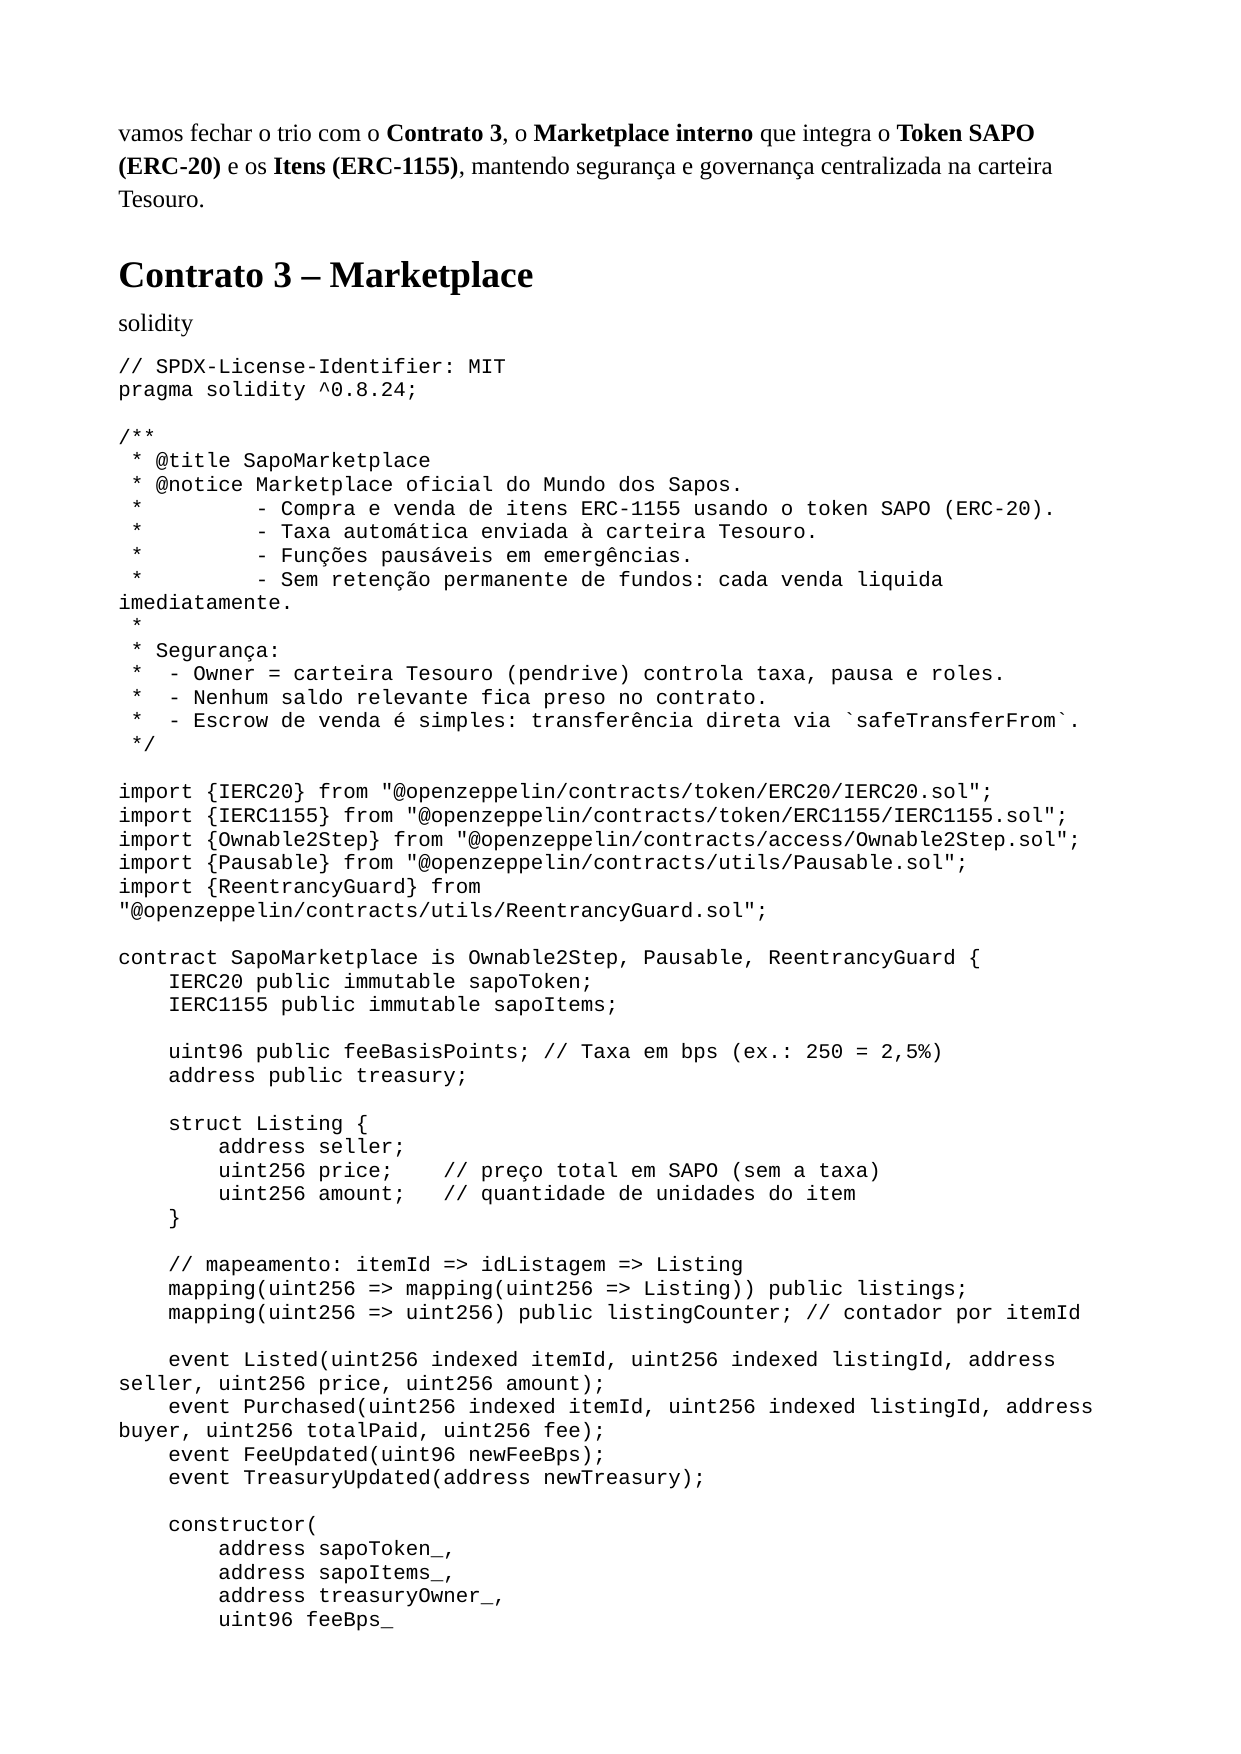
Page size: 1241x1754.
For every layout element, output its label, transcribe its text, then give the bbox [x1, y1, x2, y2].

text address seller; [118, 1136, 1122, 1160]
text pragma solidity ^0.8.24; [118, 379, 1122, 403]
text /** [118, 427, 1122, 450]
text event TreasuryUpdated(address newTreasury); [118, 1467, 1122, 1491]
subtitle Contrato 3 – Marketplace [118, 253, 1122, 296]
text * [118, 616, 1122, 639]
text address sapoToken_, [118, 1538, 1122, 1562]
text uint96 public feeBasisPoints; // Taxa em bps (ex.: 250 = 2,5%) [118, 1042, 1122, 1065]
text import {Pausable} from "@openzeppelin/contracts/utils/Pausable.sol"; [118, 852, 1122, 876]
text * @notice Marketplace oficial do Mundo dos Sapos. [118, 474, 1122, 498]
text import {IERC20} from "@openzeppelin/contracts/token/ERC20/IERC20.sol"; [118, 781, 1122, 805]
text import {Ownable2Step} from "@openzeppelin/contracts/access/Ownable2Step.sol"; [118, 829, 1122, 852]
text * @title SapoMarketplace [118, 450, 1122, 474]
text * - Taxa automática enviada à carteira Tesouro. [118, 521, 1122, 545]
text } [118, 1207, 1122, 1231]
text */ [118, 734, 1122, 758]
text * - Escrow de venda é simples: transferência direta via `safeTransferFrom`. [118, 711, 1122, 734]
text mapping(uint256 => uint256) public listingCounter; // contador por itemId [118, 1302, 1122, 1325]
text address public treasury; [118, 1065, 1122, 1089]
text IERC1155 public immutable sapoItems; [118, 994, 1122, 1018]
text address sapoItems_, [118, 1562, 1122, 1585]
text uint256 price; // preço total em SAPO (sem a taxa) [118, 1160, 1122, 1183]
text * - Sem retenção permanente de fundos: cada venda liquida imediatamente. [118, 569, 1122, 616]
text // mapeamento: itemId => idListagem => Listing [118, 1254, 1122, 1278]
text event Listed(uint256 indexed itemId, uint256 indexed listingId, address seller, uint256 price, uint256 amount); [118, 1349, 1122, 1396]
text uint256 amount; // quantidade de unidades do item [118, 1183, 1122, 1207]
text event FeeUpdated(uint96 newFeeBps); [118, 1443, 1122, 1467]
text address treasuryOwner_, [118, 1585, 1122, 1609]
text uint96 feeBps_ [118, 1609, 1122, 1633]
text mapping(uint256 => mapping(uint256 => Listing)) public listings; [118, 1278, 1122, 1302]
text import {IERC1155} from "@openzeppelin/contracts/token/ERC1155/IERC1155.sol"; [118, 805, 1122, 829]
text * - Owner = carteira Tesouro (pendrive) controla taxa, pausa e roles. [118, 663, 1122, 687]
text * - Nenhum saldo relevante fica preso no contrato. [118, 687, 1122, 711]
text // SPDX-License-Identifier: MIT [118, 356, 1122, 379]
text constructor( [118, 1514, 1122, 1538]
text * - Compra e venda de itens ERC-1155 usando o token SAPO (ERC-20). [118, 498, 1122, 521]
text IERC20 public immutable sapoToken; [118, 971, 1122, 994]
text struct Listing { [118, 1112, 1122, 1136]
text contract SapoMarketplace is Ownable2Step, Pausable, ReentrancyGuard { [118, 947, 1122, 971]
text import {ReentrancyGuard} from "@openzeppelin/contracts/utils/ReentrancyGuard.sol"; [118, 876, 1122, 923]
text solidity [118, 308, 1122, 337]
text * Segurança: [118, 639, 1122, 663]
text event Purchased(uint256 indexed itemId, uint256 indexed listingId, address buyer, uint256 totalPaid, uint256 fee); [118, 1396, 1122, 1443]
text * - Funções pausáveis em emergências. [118, 545, 1122, 569]
text vamos fechar o trio com o Contrato 3, o Marketplace interno que integra o Token SAPO (ERC‑20) e os Itens (ERC‑1155), mantendo segurança e governança centralizada na carteira Tesouro. [118, 118, 1122, 213]
